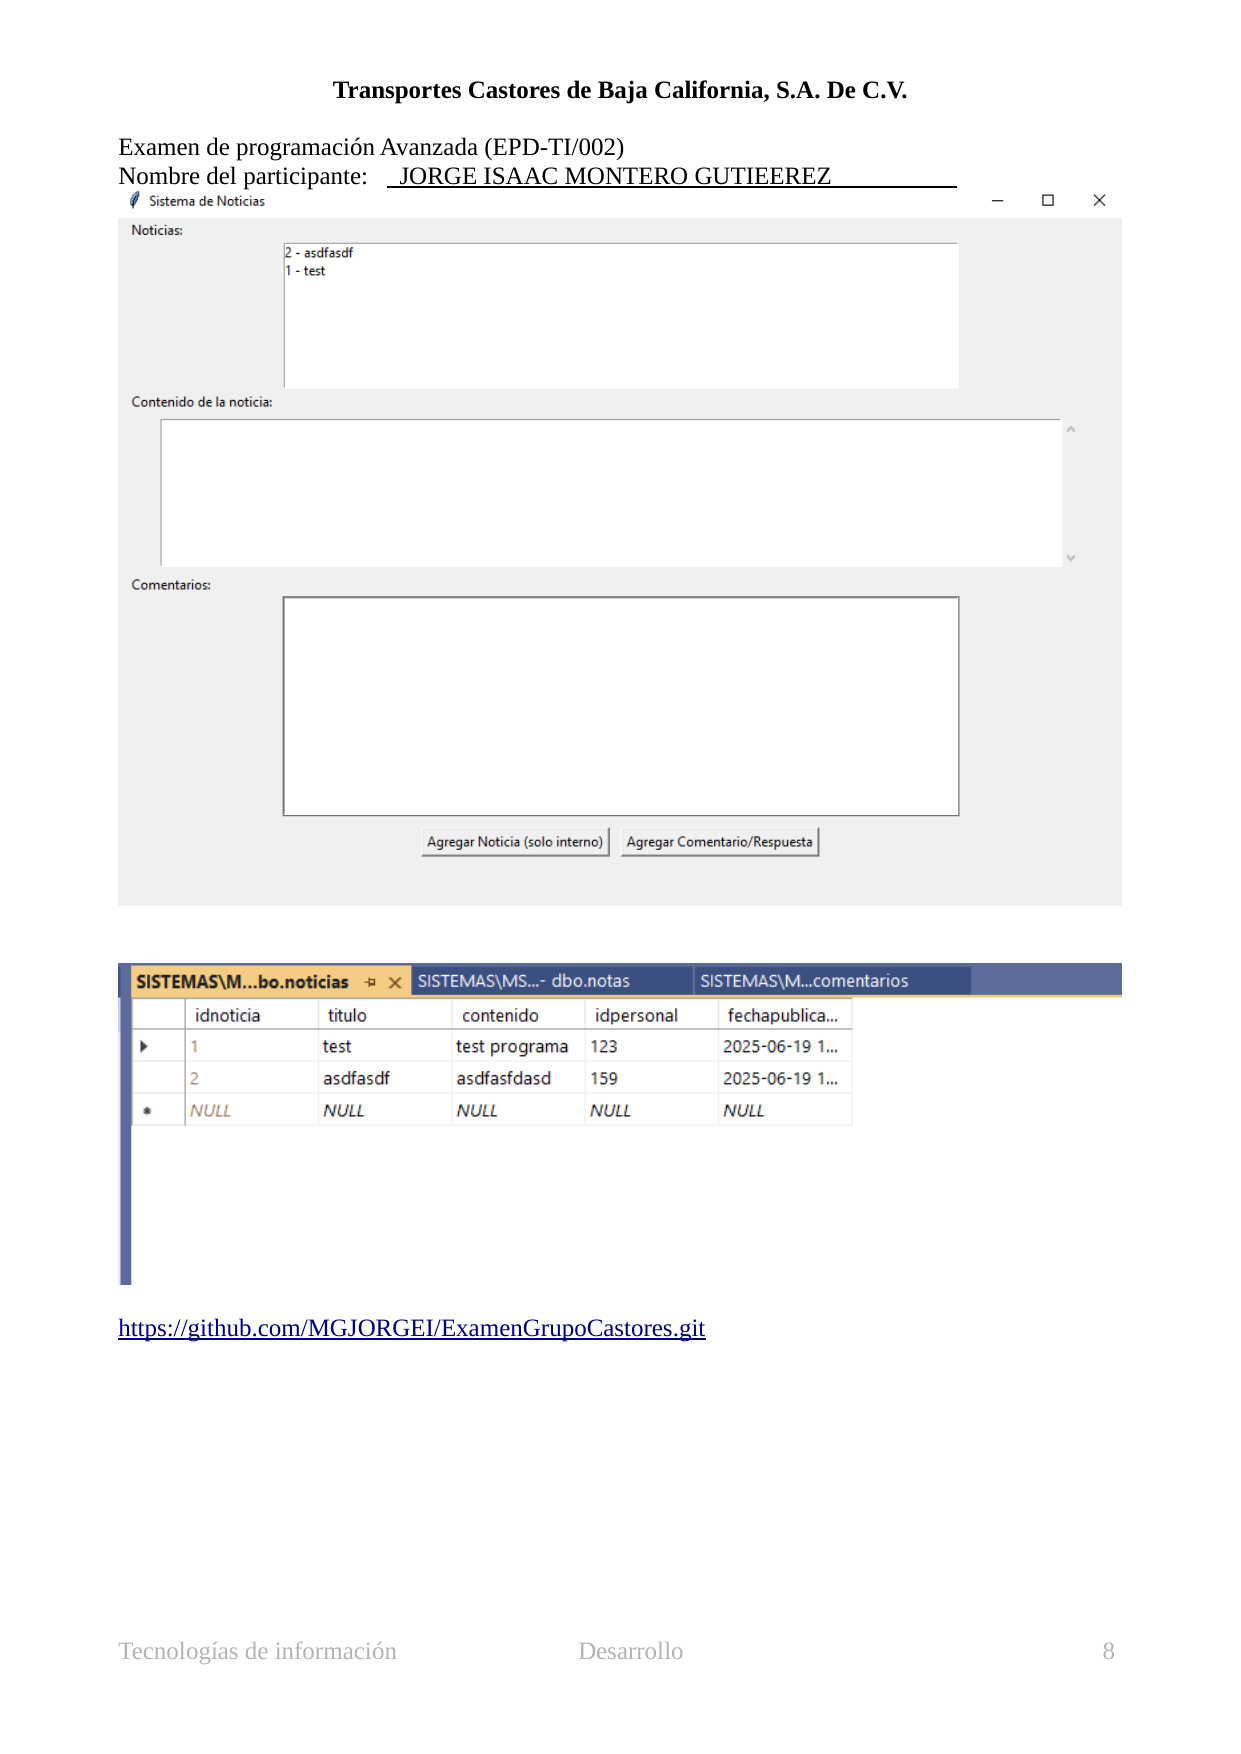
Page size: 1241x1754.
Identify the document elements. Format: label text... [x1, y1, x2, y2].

text https://github.com/MGJORGEI/ExamenGrupoCastores.git [118, 1313, 1122, 1342]
